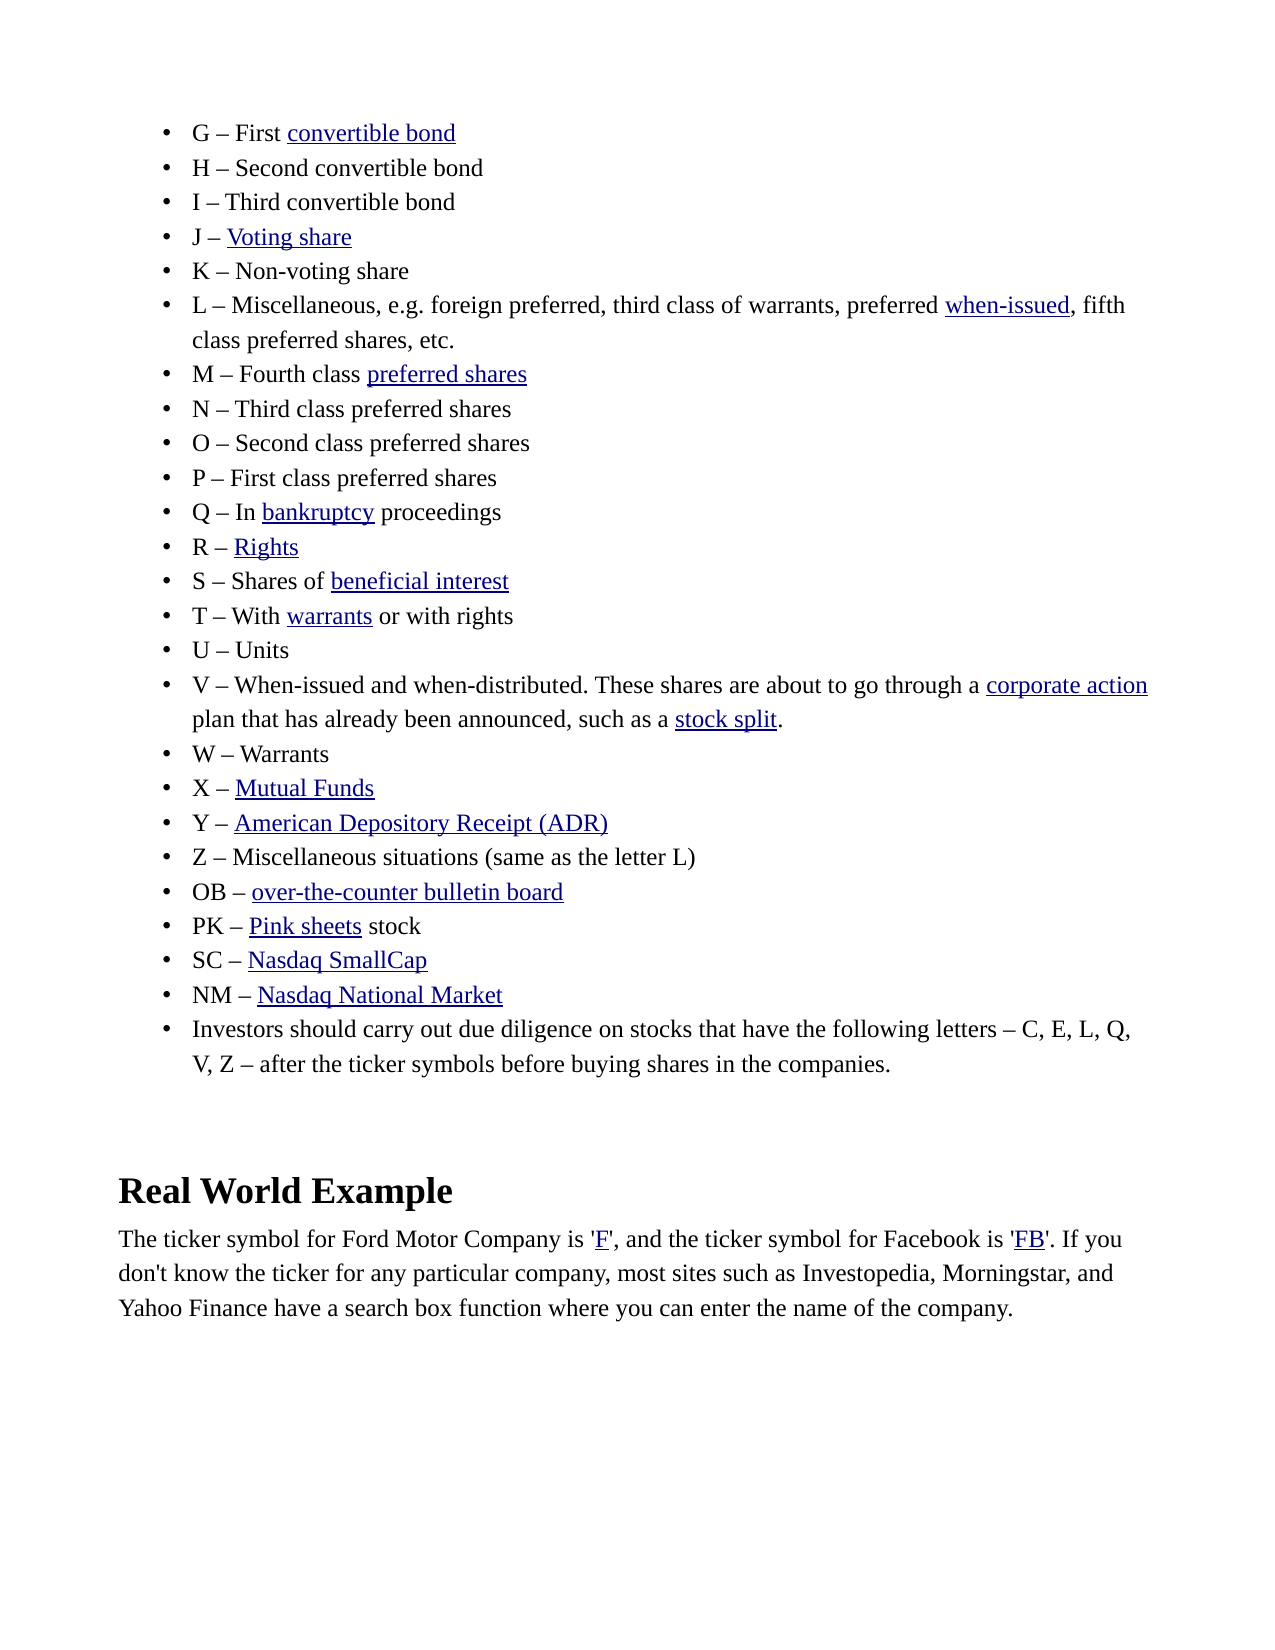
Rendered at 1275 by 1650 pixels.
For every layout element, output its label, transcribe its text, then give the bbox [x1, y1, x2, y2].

list U – Units [162, 635, 1157, 664]
list N – Third class preferred shares [162, 394, 1157, 423]
list S – Shares of beneficial interest [162, 566, 1157, 595]
list J – Voting share [162, 222, 1157, 250]
list OB – over-the-counter bulletin board [162, 877, 1157, 905]
list NM – Nasdaq National Market [162, 980, 1157, 1009]
list M – Fourth class preferred shares [162, 359, 1157, 388]
list Z – Miscellaneous situations (same as the letter L) [162, 842, 1157, 871]
list I – Third convertible bond [162, 187, 1157, 216]
list T – With warrants or with rights [162, 601, 1157, 629]
list G – First convertible bond [162, 118, 1157, 147]
list V – When-issued and when-distributed. These shares are about to go through a corporate action plan that has already been announced, such as a stock split. [162, 670, 1157, 733]
list R – Rights [162, 532, 1157, 561]
list Q – In bankruptcy proceedings [162, 497, 1157, 526]
list PK – Pink sheets stock [162, 911, 1157, 940]
subtitle Real World Example [118, 1168, 1157, 1211]
list P – First class preferred shares [162, 463, 1157, 492]
list X – Mutual Funds [162, 773, 1157, 802]
list Y – American Depository Receipt (ADR) [162, 808, 1157, 836]
list L – Miscellaneous, e.g. foreign preferred, third class of warrants, preferred when-issued, fifth class preferred shares, etc. [162, 291, 1157, 354]
list K – Non-voting share [162, 256, 1157, 285]
text The ticker symbol for Ford Motor Company is 'F', and the ticker symbol for Facebook is 'FB'. If you don't know the ticker for any particular company, most sites such as Investopedia, Morningstar, and Yahoo Finance have a search box function where you can enter the name of the company. [118, 1224, 1157, 1321]
list Investors should carry out due diligence on stocks that have the following letters – C, E, L, Q, V, Z – after the ticker symbols before buying shares in the companies. [162, 1014, 1157, 1078]
list H – Second convertible bond [162, 153, 1157, 181]
list O – Second class preferred shares [162, 428, 1157, 457]
list SC – Nasdaq SmallCap [162, 946, 1157, 974]
list W – Warrants [162, 739, 1157, 767]
